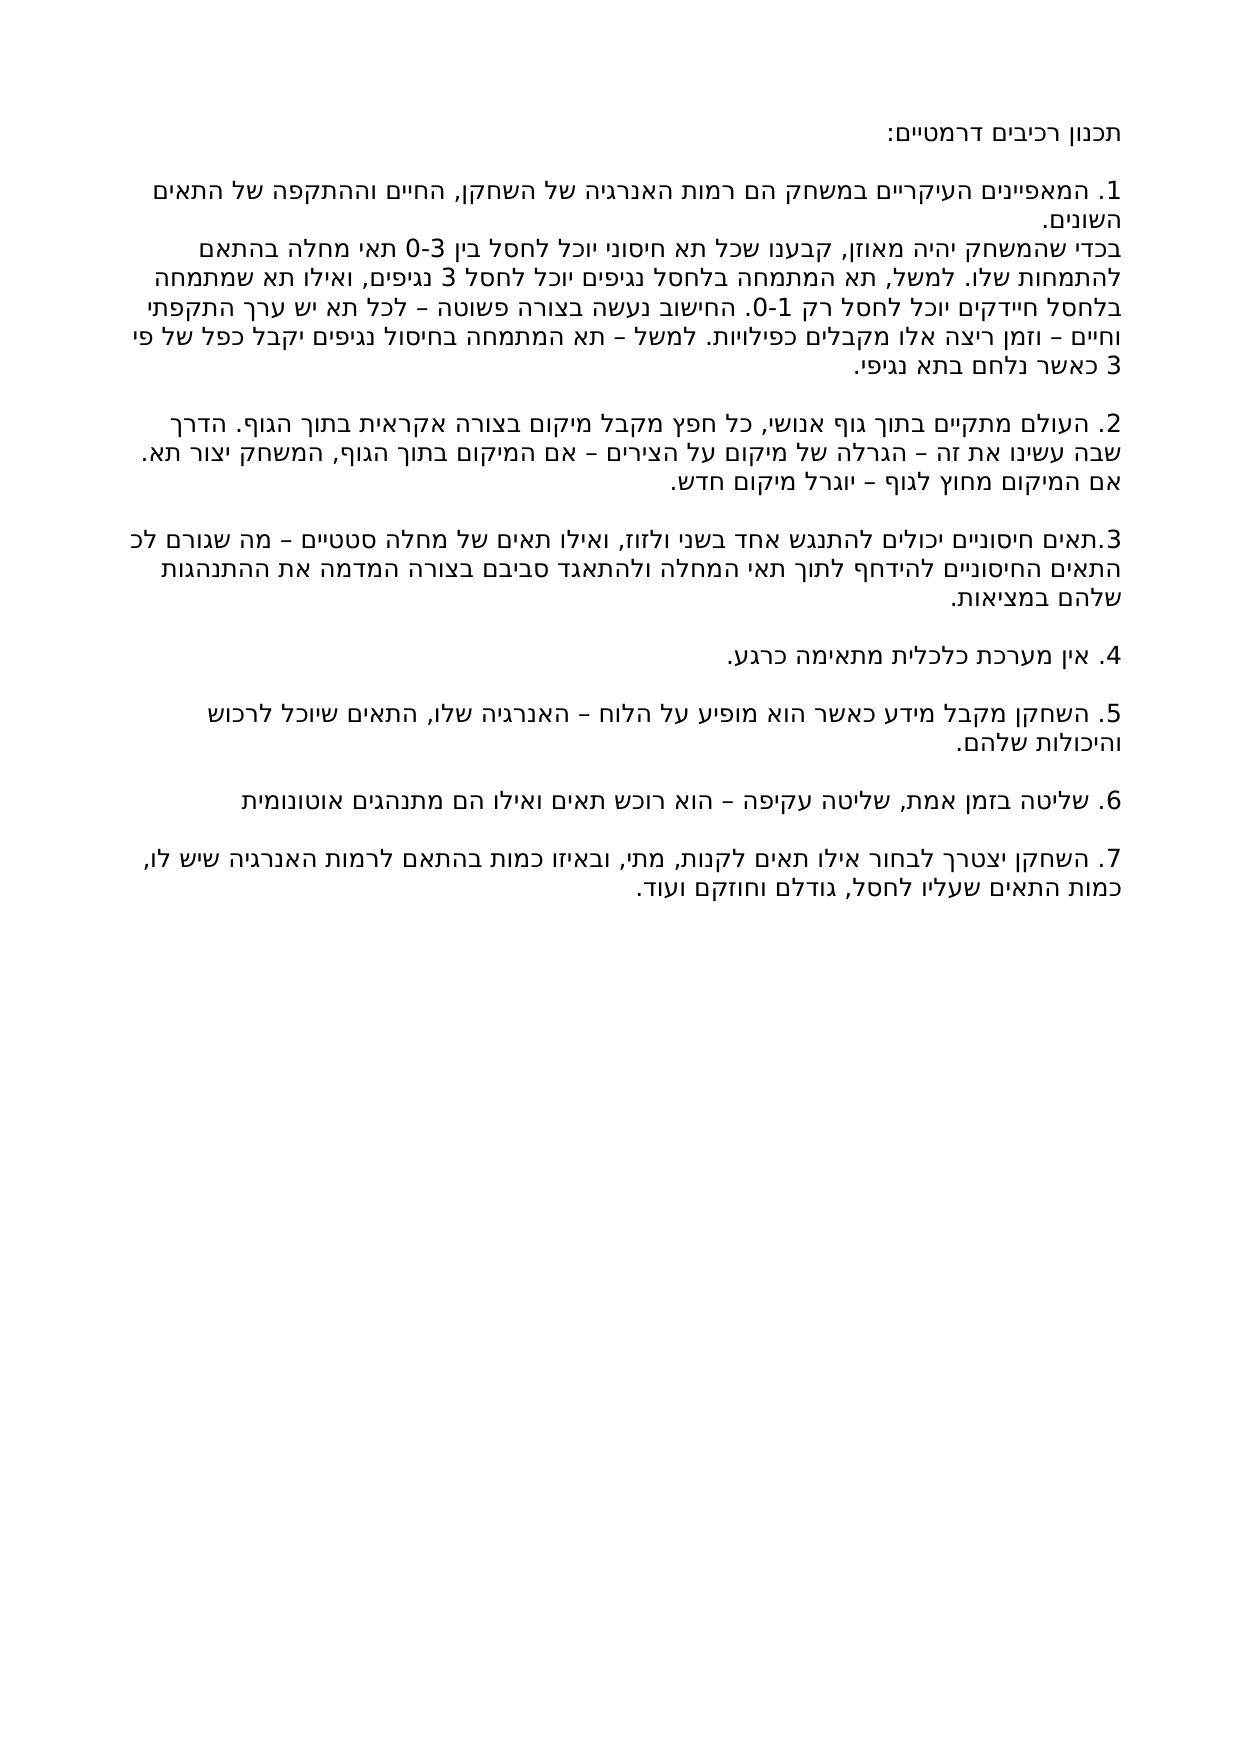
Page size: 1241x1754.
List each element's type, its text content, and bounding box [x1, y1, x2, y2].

text 2. העולם מתקיים בתוך גוף אנושי, כל חפץ מקבל מיקום בצורה אקראית בתוך הגוף. הדרך שבה עשינו את זה – הגרלה של מיקום על הצירים – אם המיקום בתוך הגוף, המשחק יצור תא. [118, 409, 1122, 467]
text 3.תאים חיסוניים יכולים להתנגש אחד בשני ולזוז, ואילו תאים של מחלה סטטיים – מה שגורם לכ התאים החיסוניים להידחף לתוך תאי המחלה ולהתאגד סביבם בצורה המדמה את ההתנהגות שלהם במציאות. [118, 525, 1122, 613]
text תכנון רכיבים דרמטיים: [118, 118, 1122, 147]
text אם המיקום מחוץ לגוף – יוגרל מיקום חדש. [118, 467, 1122, 496]
text בכדי שהמשחק יהיה מאוזן, קבענו שכל תא חיסוני יוכל לחסל בין 0-3 תאי מחלה בהתאם להתמחות שלו. למשל, תא המתמחה בלחסל נגיפים יוכל לחסל 3 נגיפים, ואילו תא שמתמחה בלחסל חיידקים יוכל לחסל רק 0-1. החישוב נעשה בצורה פשוטה – לכל תא יש ערך התקפתי וחיים – וזמן ריצה אלו מקבלים כפילויות. למשל – תא המתמחה בחיסול נגיפים יקבל כפל של פי 3 כאשר נלחם בתא נגיפי. [118, 234, 1122, 380]
text 1. המאפיינים העיקריים במשחק הם רמות האנרגיה של השחקן, החיים וההתקפה של התאים השונים. [118, 176, 1122, 234]
text 6. שליטה בזמן אמת, שליטה עקיפה – הוא רוכש תאים ואילו הם מתנהגים אוטונומית [118, 786, 1122, 816]
text 4. אין מערכת כלכלית מתאימה כרגע. [118, 641, 1122, 671]
text 5. השחקן מקבל מידע כאשר הוא מופיע על הלוח – האנרגיה שלו, התאים שיוכל לרכוש והיכולות שלהם. [118, 699, 1122, 758]
text 7. השחקן יצטרך לבחור אילו תאים לקנות, מתי, ובאיזו כמות בהתאם לרמות האנרגיה שיש לו, כמות התאים שעליו לחסל, גודלם וחוזקם ועוד. [118, 844, 1122, 903]
